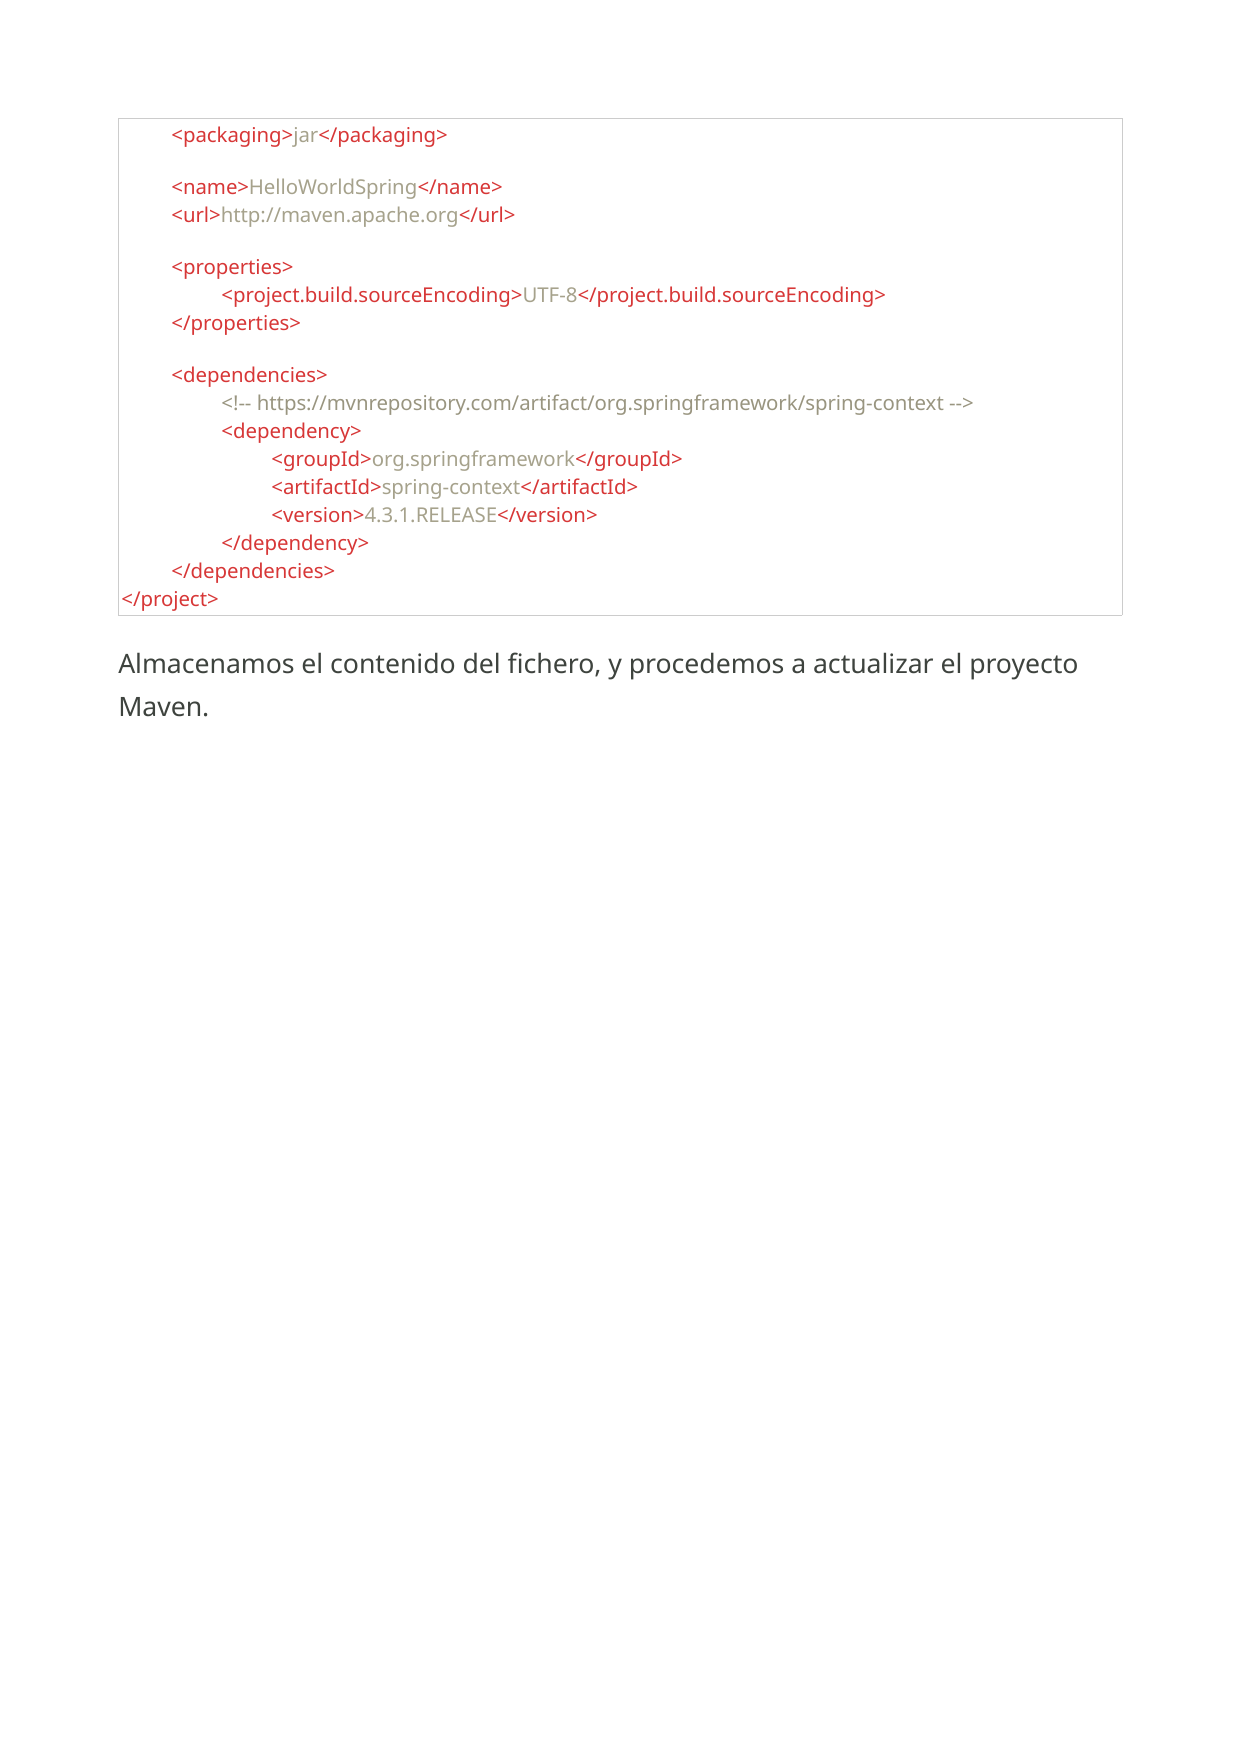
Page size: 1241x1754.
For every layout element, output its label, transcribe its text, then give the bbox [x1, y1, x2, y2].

text <dependency> [119, 413, 1122, 441]
text </properties> [119, 306, 1122, 337]
text <packaging>jar</packaging> [119, 119, 1122, 149]
text <version>4.3.1.RELEASE</version> [119, 497, 1122, 525]
text Almacenamos el contenido del fichero, y procedemos a actualizar el proyecto Maven. [118, 644, 1122, 724]
text <project.build.sourceEncoding>UTF-8</project.build.sourceEncoding> [119, 277, 1122, 306]
text <artifactId>spring-context</artifactId> [119, 469, 1122, 497]
text <properties> [119, 249, 1122, 277]
text </project> [119, 581, 1122, 615]
text <url>http://maven.apache.org</url> [119, 198, 1122, 229]
text </dependencies> [119, 553, 1122, 581]
text </dependency> [119, 525, 1122, 553]
text <groupId>org.springframework</groupId> [119, 441, 1122, 469]
text <dependencies> [119, 357, 1122, 385]
text <!-- https://mvnrepository.com/artifact/org.springframework/spring-context --> [119, 385, 1122, 413]
text <name>HelloWorldSpring</name> [119, 170, 1122, 198]
